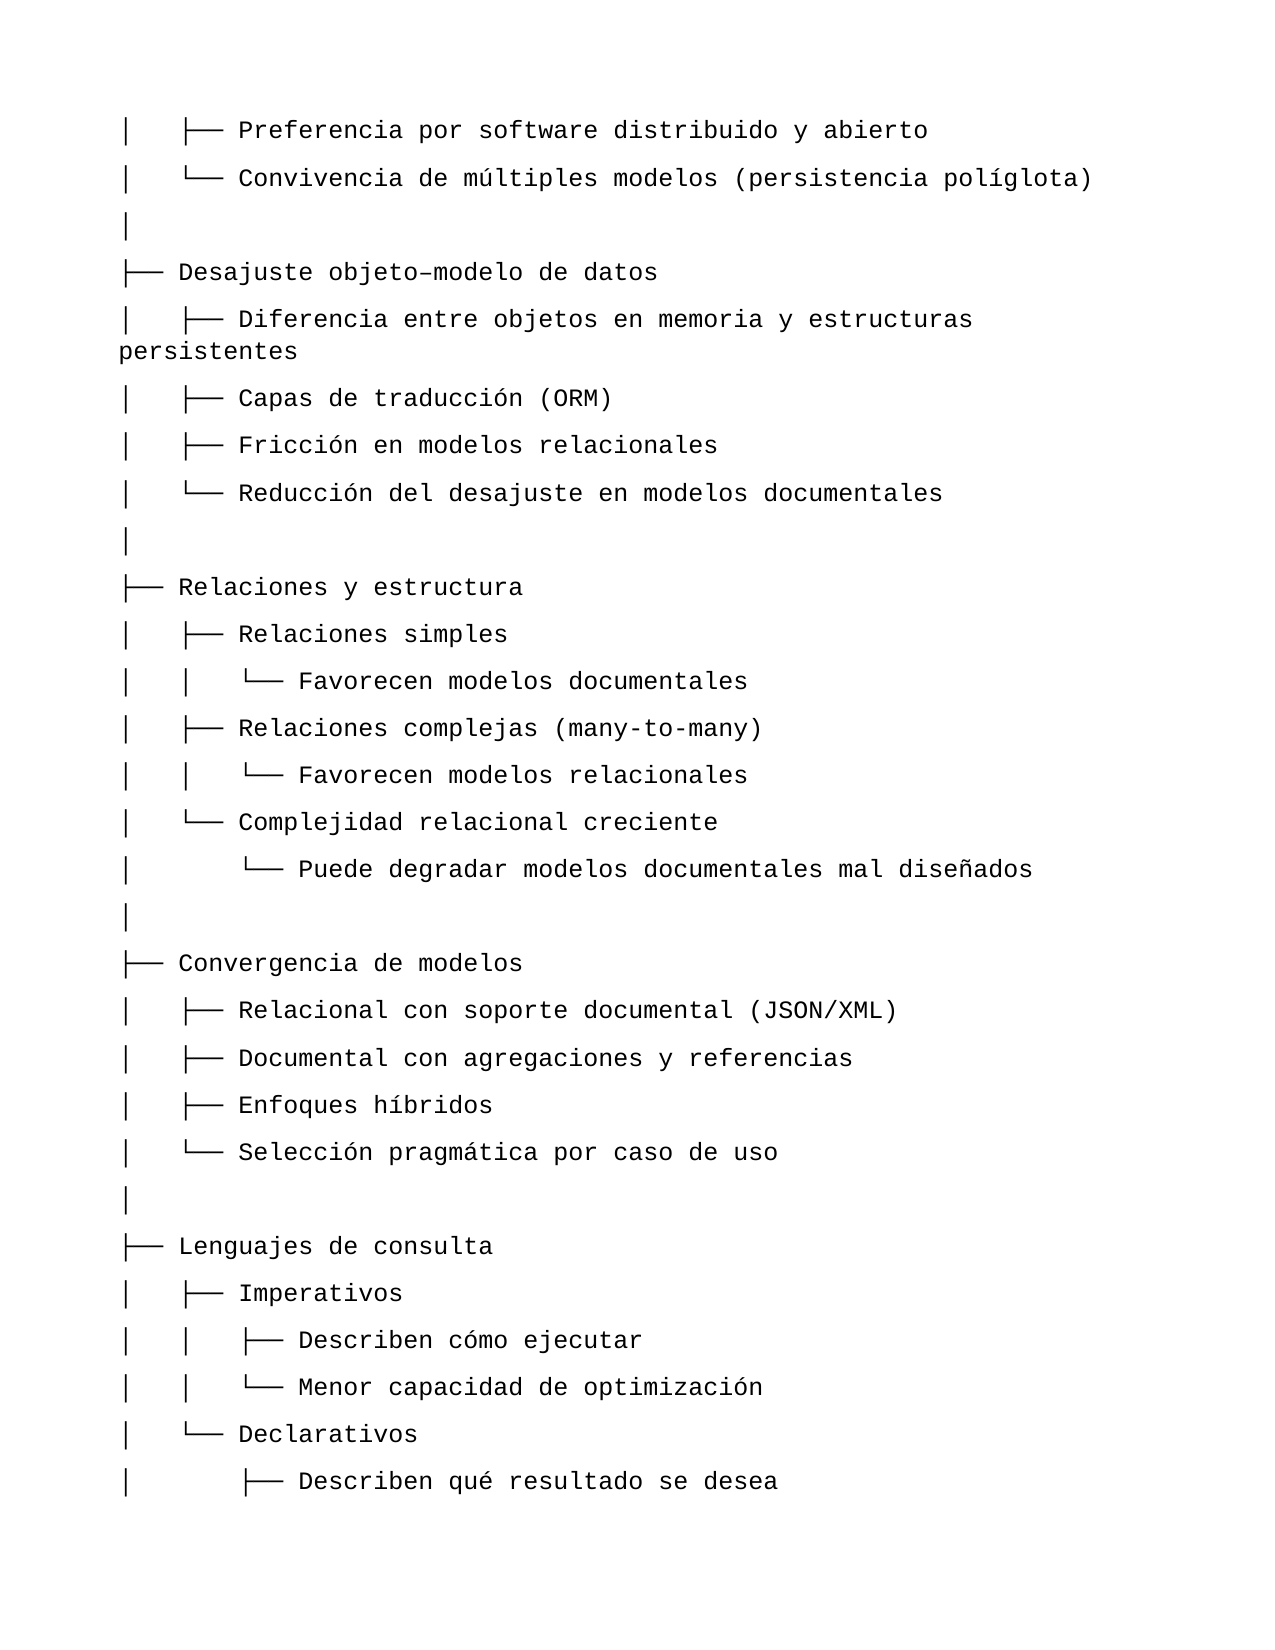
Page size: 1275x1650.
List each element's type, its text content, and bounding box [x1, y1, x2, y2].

text │ ├── Describen qué resultado se desea [246, 1469, 1157, 1497]
text │ [126, 212, 1157, 241]
text │ ├── Documental con agregaciones y referencias [126, 1045, 185, 1073]
text │ │ └── Favorecen modelos relacionales [126, 763, 185, 791]
text │ ├── Imperativos [126, 1281, 185, 1309]
text │ ├── Diferencia entre objetos en memoria y estructuras persistentes [118, 306, 1157, 367]
text ├── Convergencia de modelos [126, 951, 1157, 979]
text │ ├── Relacional con soporte documental (JSON/XML) [126, 998, 185, 1026]
text ├── Lenguajes de consulta [126, 1233, 1157, 1262]
text │ │ └── Menor capacidad de optimización [186, 1375, 1157, 1403]
text │ ├── Documental con agregaciones y referencias [186, 1045, 1157, 1073]
text │ └── Reducción del desajuste en modelos documentales [126, 480, 1157, 508]
text │ │ └── Favorecen modelos relacionales [186, 763, 1157, 791]
text │ │ └── Menor capacidad de optimización [126, 1375, 185, 1403]
text │ ├── Capas de traducción (ORM) [186, 386, 1157, 414]
text │ ├── Describen qué resultado se desea [126, 1469, 245, 1497]
text │ ├── Capas de traducción (ORM) [126, 386, 185, 414]
text │ └── Declarativos [126, 1422, 1157, 1450]
text │ ├── Relaciones simples [186, 621, 1157, 650]
text ├── Relaciones y estructura [126, 574, 1157, 603]
text │ [126, 904, 1157, 932]
text │ ├── Enfoques híbridos [126, 1092, 185, 1121]
text │ [118, 904, 125, 932]
text │ ├── Relaciones complejas (many-to-many) [186, 716, 1157, 744]
text │ ├── Preferencia por software distribuido y abierto [126, 118, 185, 146]
text │ ├── Relacional con soporte documental (JSON/XML) [186, 998, 1157, 1026]
text │ ├── Preferencia por software distribuido y abierto [186, 118, 1157, 146]
text │ [126, 527, 1157, 556]
text │ └── Selección pragmática por caso de uso [126, 1139, 1157, 1168]
text ├── Desajuste objeto–modelo de datos [126, 259, 1157, 288]
text │ [126, 1186, 1157, 1215]
text │ ├── Relaciones simples [126, 621, 185, 650]
text │ │ ├── Describen cómo ejecutar [246, 1328, 1157, 1356]
text │ │ └── Favorecen modelos documentales [186, 668, 1157, 697]
text │ │ └── Favorecen modelos documentales [126, 668, 185, 697]
text │ └── Convivencia de múltiples modelos (persistencia políglota) [126, 165, 1157, 193]
text │ [118, 1186, 125, 1215]
text │ ├── Fricción en modelos relacionales [126, 433, 185, 461]
text │ │ ├── Describen cómo ejecutar [186, 1328, 245, 1356]
text │ [118, 527, 125, 556]
text │ └── Puede degradar modelos documentales mal diseñados [126, 857, 1157, 885]
text │ ├── Imperativos [186, 1281, 1157, 1309]
text │ ├── Relaciones complejas (many-to-many) [126, 716, 185, 744]
text │ │ ├── Describen cómo ejecutar [126, 1328, 185, 1356]
text │ [118, 212, 125, 241]
text │ ├── Fricción en modelos relacionales [186, 433, 1157, 461]
text │ └── Complejidad relacional creciente [126, 810, 1157, 838]
text │ ├── Enfoques híbridos [186, 1092, 1157, 1121]
